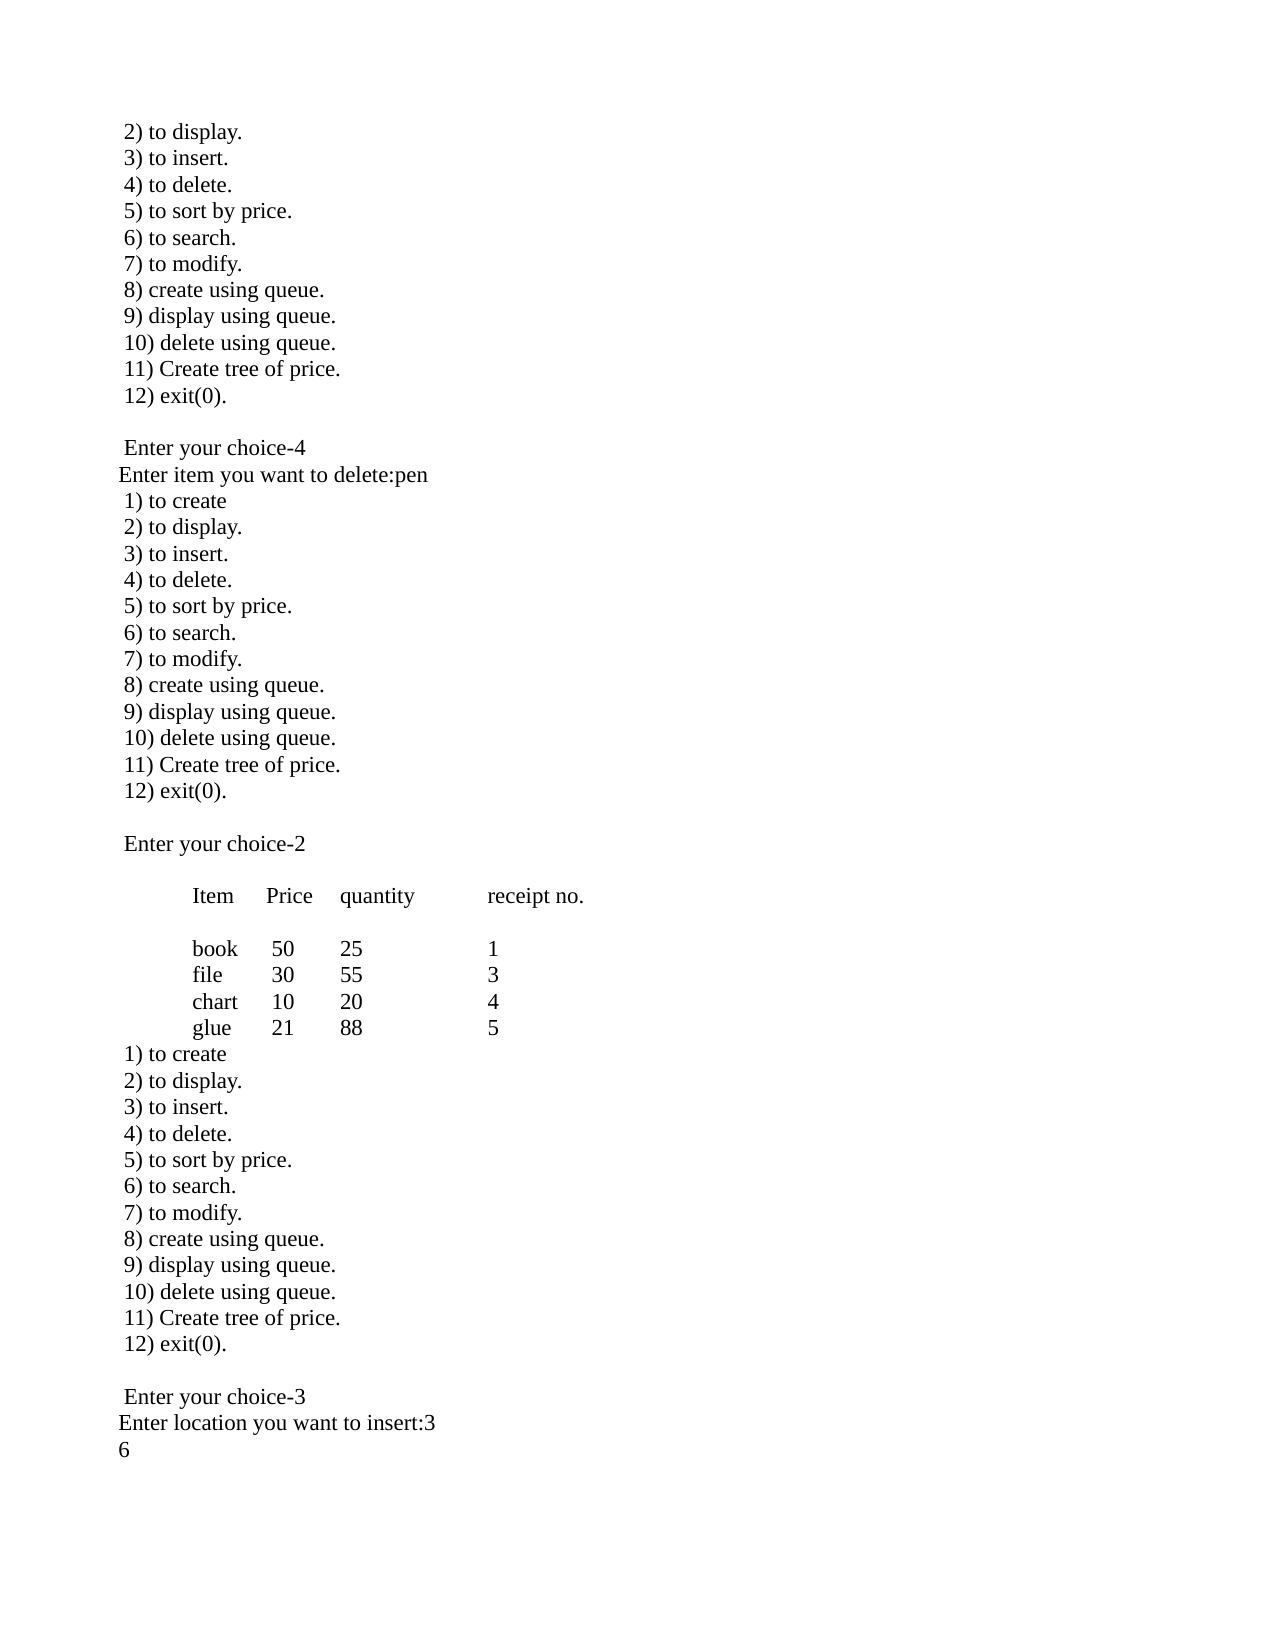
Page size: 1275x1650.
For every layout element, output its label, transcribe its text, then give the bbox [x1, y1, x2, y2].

text 7) to modify. [118, 250, 1157, 276]
text 9) display using queue. [118, 1251, 1157, 1278]
text 12) exit(0). [118, 1330, 1157, 1357]
text 1) to create [118, 1041, 1157, 1067]
text 1) to create [118, 487, 1157, 513]
text 12) exit(0). [118, 382, 1157, 408]
text file 30 55 3 [118, 961, 1157, 988]
text 4) to delete. [118, 566, 1157, 592]
text chart 10 20 4 [118, 988, 1157, 1014]
text 6) to search. [118, 223, 1157, 250]
text 8) create using queue. [118, 1225, 1157, 1251]
text 3) to insert. [118, 1093, 1157, 1119]
text book 50 25 1 [118, 935, 1157, 961]
text 3) to insert. [118, 540, 1157, 566]
text 11) Create tree of price. [118, 355, 1157, 382]
text 10) delete using queue. [118, 329, 1157, 355]
text 4) to delete. [118, 1119, 1157, 1146]
text 5) to sort by price. [118, 1146, 1157, 1172]
text 9) display using queue. [118, 303, 1157, 329]
text 10) delete using queue. [118, 1278, 1157, 1304]
text Enter item you want to delete:pen [118, 461, 1157, 487]
text 7) to modify. [118, 645, 1157, 672]
text 9) display using queue. [118, 698, 1157, 724]
text Enter your choice-4 [118, 434, 1157, 461]
text 6 [118, 1436, 1157, 1462]
text 3) to insert. [118, 144, 1157, 171]
text 11) Create tree of price. [118, 751, 1157, 777]
text Enter your choice-3 [118, 1383, 1157, 1409]
text 5) to sort by price. [118, 197, 1157, 223]
text 8) create using queue. [118, 672, 1157, 698]
text 2) to display. [118, 1067, 1157, 1093]
text 7) to modify. [118, 1199, 1157, 1225]
text 10) delete using queue. [118, 724, 1157, 751]
text Enter location you want to insert:3 [118, 1409, 1157, 1436]
text 11) Create tree of price. [118, 1304, 1157, 1330]
text glue 21 88 5 [118, 1014, 1157, 1041]
text 8) create using queue. [118, 276, 1157, 303]
text 6) to search. [118, 1172, 1157, 1199]
text Item Price quantity receipt no. [118, 882, 1157, 909]
text 5) to sort by price. [118, 592, 1157, 619]
text 2) to display. [118, 118, 1157, 144]
text 6) to search. [118, 619, 1157, 645]
text 2) to display. [118, 513, 1157, 540]
text 4) to delete. [118, 171, 1157, 197]
text 12) exit(0). [118, 777, 1157, 803]
text Enter your choice-2 [118, 830, 1157, 856]
